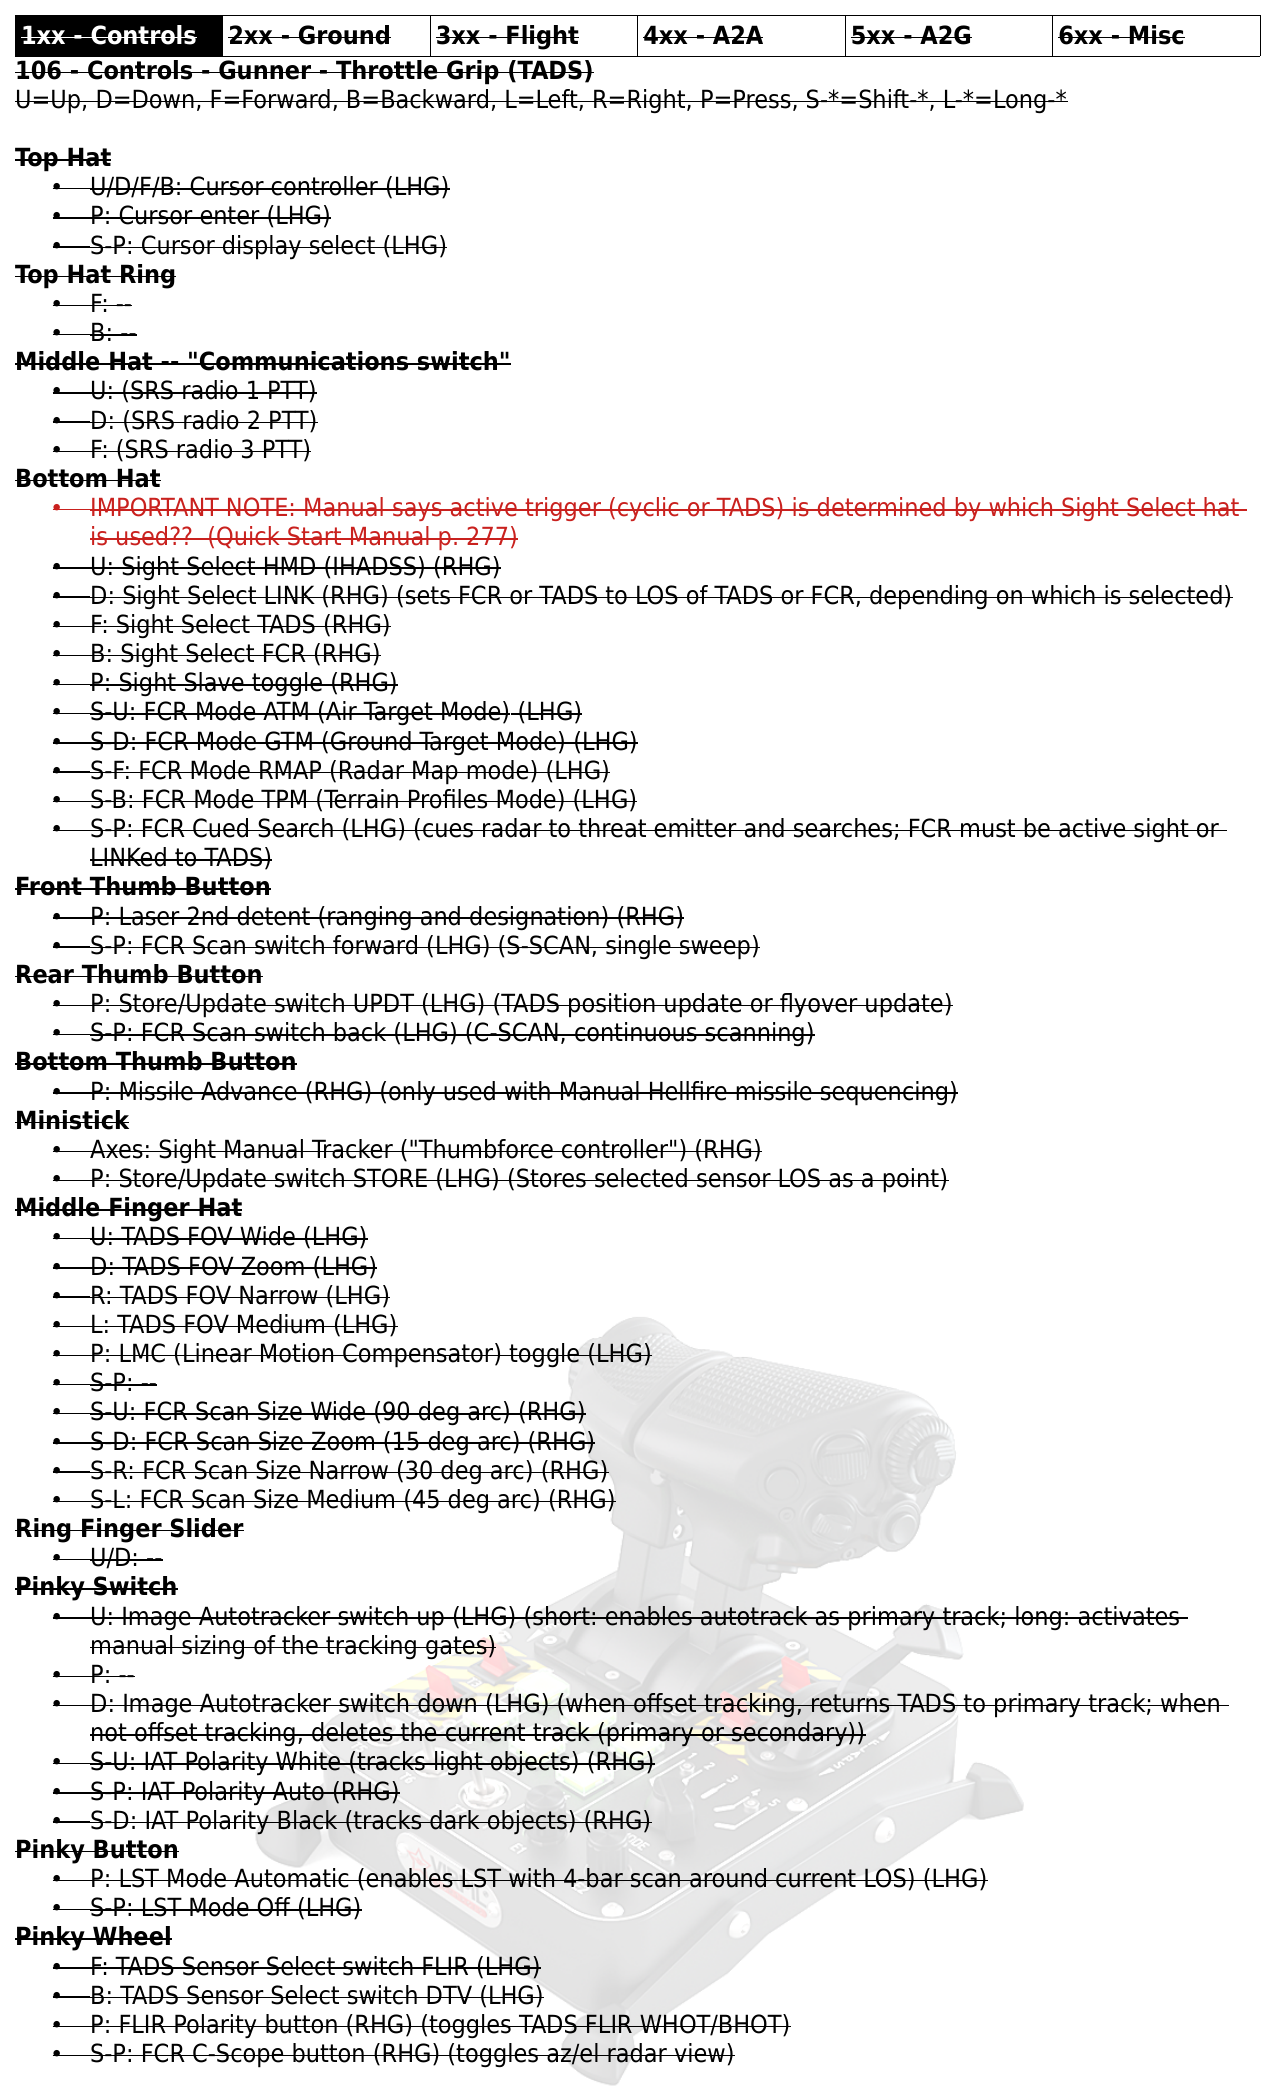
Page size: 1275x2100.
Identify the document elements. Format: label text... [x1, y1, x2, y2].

list S-P: FCR Cued Search (LHG) (cues radar to threat emitter and searches; FCR must be active sight or LINKed to TADS) [52, 814, 1260, 872]
list S-D: FCR Mode GTM (Ground Target Mode) (LHG) [52, 727, 1260, 756]
table_header 2xx - Ground [223, 16, 430, 56]
list B: -- [52, 318, 1260, 347]
list S-P: FCR C-Scope button (RHG) (toggles az/el radar view) [52, 2056, 230, 2068]
list S-U: FCR Scan Size Wide (90 deg arc) (RHG) [52, 1397, 230, 1413]
text U=Up, D=Down, F=Forward, B=Backward, L=Left, R=Right, P=Press, S-*=Shift-*, L-*=Long-* [15, 85, 1260, 114]
list S-P: -- [52, 1368, 230, 1397]
list D: Sight Select LINK (RHG) (sets FCR or TADS to LOS of TADS or FCR, depending on which is selected) [52, 581, 1260, 610]
list S-D: FCR Scan Size Zoom (15 deg arc) (RHG) [52, 1443, 230, 1456]
list P: LST Mode Automatic (enables LST with 4-bar scan around current LOS) (LHG) [52, 1881, 230, 1893]
list S-U: FCR Mode ATM (Air Target Mode) (LHG) [52, 697, 1260, 727]
list P: LMC (Linear Motion Compensator) toggle (LHG) [1045, 1339, 1260, 1368]
list R: TADS FOV Narrow (LHG) [52, 1281, 1260, 1310]
text Middle Hat -- "Communications switch" [15, 347, 1260, 377]
list P: Store/Update switch STORE (LHG) (Stores selected sensor LOS as a point) [52, 1164, 1260, 1193]
list D: Image Autotracker switch down (LHG) (when offset tracking, returns TADS to primary track; when not offset tracking, deletes the current track (primary or secondary)) [1045, 1689, 1260, 1747]
list L: TADS FOV Medium (LHG) [52, 1310, 230, 1326]
table_header 5xx - A2G [846, 16, 1052, 56]
list B: Sight Select FCR (RHG) [52, 639, 1260, 668]
list S-D: FCR Scan Size Zoom (15 deg arc) (RHG) [52, 1427, 230, 1442]
list S-D: IAT Polarity Black (tracks dark objects) (RHG) [52, 1806, 230, 1822]
list S-P: IAT Polarity Auto (RHG) [52, 1777, 230, 1792]
list S-R: FCR Scan Size Narrow (30 deg arc) (RHG) [52, 1472, 230, 1485]
list [1045, 1368, 1260, 1397]
list S-P: FCR Scan switch forward (LHG) (S-SCAN, single sweep) [52, 931, 1260, 960]
text 106 - Controls - Gunner - Throttle Grip (TADS) [15, 57, 1260, 85]
list F: TADS Sensor Select switch FLIR (LHG) [1045, 1952, 1260, 1981]
list [1045, 1543, 1260, 1572]
list S-U: IAT Polarity White (tracks light objects) (RHG) [52, 1764, 230, 1777]
list S-P: LST Mode Off (LHG) [52, 1893, 230, 1909]
list S-P: FCR Scan switch back (LHG) (C-SCAN, continuous scanning) [52, 1018, 1260, 1047]
list P: Store/Update switch UPDT (LHG) (TADS position update or flyover update) [52, 989, 1260, 1018]
list B: TADS Sensor Select switch DTV (LHG) [52, 1997, 230, 2010]
list P: FLIR Polarity button (RHG) (toggles TADS FLIR WHOT/BHOT) [52, 2027, 230, 2039]
list S-U: FCR Scan Size Wide (90 deg arc) (RHG) [1045, 1397, 1260, 1427]
text Pinky Button [15, 1835, 230, 1864]
list S-P: FCR C-Scope button (RHG) (toggles az/el radar view) [52, 2039, 230, 2055]
list F: -- [52, 289, 1260, 318]
list P: Missile Advance (RHG) (only used with Manual Hellfire missile sequencing) [52, 1077, 1260, 1106]
list D: Image Autotracker switch down (LHG) (when offset tracking, returns TADS to primary track; when not offset tracking, deletes the current track (primary or secondary)) [52, 1706, 230, 1747]
list D: TADS FOV Zoom (LHG) [52, 1252, 1260, 1281]
list S-P: LST Mode Off (LHG) [52, 1910, 230, 1922]
text [1045, 1572, 1260, 1602]
list S-F: FCR Mode RMAP (Radar Map mode) (LHG) [52, 756, 1260, 785]
table_header 6xx - Misc [1053, 16, 1260, 56]
list U: Image Autotracker switch up (LHG) (short: enables autotrack as primary track; long: activates manual sizing of the tracking gates) [52, 1618, 230, 1660]
text Bottom Hat [15, 464, 1260, 493]
text Ring Finger Slider [15, 1531, 230, 1543]
list P: LMC (Linear Motion Compensator) toggle (LHG) [52, 1356, 230, 1368]
list U: Image Autotracker switch up (LHG) (short: enables autotrack as primary track; long: activates manual sizing of the tracking gates) [52, 1602, 230, 1617]
list S-P: LST Mode Off (LHG) [1045, 1893, 1260, 1922]
text [1045, 1922, 1260, 1952]
text Ring Finger Slider [15, 1514, 230, 1530]
text Ring Finger Slider [1045, 1514, 1260, 1543]
list F: TADS Sensor Select switch FLIR (LHG) [52, 1952, 230, 1967]
text Pinky Switch [15, 1572, 230, 1602]
list U/D/F/B: Cursor controller (LHG) [52, 172, 1260, 202]
list D: (SRS radio 2 PTT) [52, 406, 1260, 435]
list F: (SRS radio 3 PTT) [52, 435, 1260, 464]
list U: TADS FOV Wide (LHG) [52, 1222, 1260, 1252]
list U: (SRS radio 1 PTT) [52, 377, 1260, 406]
text Rear Thumb Button [15, 960, 1260, 989]
list F: Sight Select TADS (RHG) [52, 610, 1260, 639]
text Ministick [15, 1106, 1260, 1135]
table_header 3xx - Flight [431, 16, 637, 56]
list Axes: Sight Manual Tracker ("Thumbforce controller") (RHG) [52, 1135, 1260, 1164]
list S-U: FCR Scan Size Wide (90 deg arc) (RHG) [52, 1414, 230, 1427]
list S-D: IAT Polarity Black (tracks dark objects) (RHG) [52, 1822, 230, 1835]
list S-L: FCR Scan Size Medium (45 deg arc) (RHG) [52, 1502, 230, 1514]
text Top Hat [15, 143, 1260, 172]
list P: Laser 2nd detent (ranging and designation) (RHG) [52, 902, 1260, 931]
list S-L: FCR Scan Size Medium (45 deg arc) (RHG) [52, 1485, 230, 1501]
list F: TADS Sensor Select switch FLIR (LHG) [52, 1968, 230, 1981]
list S-D: IAT Polarity Black (tracks dark objects) (RHG) [1045, 1806, 1260, 1835]
list S-P: IAT Polarity Auto (RHG) [52, 1793, 230, 1806]
text Bottom Thumb Button [15, 1047, 1260, 1077]
list L: TADS FOV Medium (LHG) [1045, 1310, 1260, 1339]
list B: TADS Sensor Select switch DTV (LHG) [1045, 1981, 1260, 2010]
list S-L: FCR Scan Size Medium (45 deg arc) (RHG) [1045, 1485, 1260, 1514]
list S-P: IAT Polarity Auto (RHG) [1045, 1777, 1260, 1806]
list S-B: FCR Mode TPM (Terrain Profiles Mode) (LHG) [52, 785, 1260, 814]
list S-P: Cursor display select (LHG) [52, 231, 1260, 260]
text Front Thumb Button [15, 872, 1260, 902]
list [1045, 1660, 1260, 1689]
list S-R: FCR Scan Size Narrow (30 deg arc) (RHG) [1045, 1456, 1260, 1485]
list S-P: FCR C-Scope button (RHG) (toggles az/el radar view) [1045, 2039, 1260, 2068]
text Pinky Wheel [15, 1922, 230, 1952]
list U: Image Autotracker switch up (LHG) (short: enables autotrack as primary track; long: activates manual sizing of the tracking gates) [1045, 1602, 1260, 1660]
list S-U: IAT Polarity White (tracks light objects) (RHG) [52, 1747, 230, 1763]
list P: LST Mode Automatic (enables LST with 4-bar scan around current LOS) (LHG) [1045, 1864, 1260, 1893]
list P: FLIR Polarity button (RHG) (toggles TADS FLIR WHOT/BHOT) [1045, 2010, 1260, 2039]
list B: TADS Sensor Select switch DTV (LHG) [52, 1981, 230, 1997]
list S-U: IAT Polarity White (tracks light objects) (RHG) [1045, 1747, 1260, 1777]
list P: FLIR Polarity button (RHG) (toggles TADS FLIR WHOT/BHOT) [52, 2010, 230, 2026]
list L: TADS FOV Medium (LHG) [52, 1327, 230, 1339]
text Middle Finger Hat [15, 1193, 1260, 1222]
table_header 1xx - Controls [16, 16, 222, 56]
list U/D: -- [52, 1543, 230, 1572]
text Top Hat Ring [15, 260, 1260, 289]
list P: LMC (Linear Motion Compensator) toggle (LHG) [52, 1339, 230, 1355]
list P: Cursor enter (LHG) [52, 202, 1260, 231]
list S-R: FCR Scan Size Narrow (30 deg arc) (RHG) [52, 1456, 230, 1472]
text [1045, 1835, 1260, 1864]
list P: Sight Slave toggle (RHG) [52, 668, 1260, 697]
list S-D: FCR Scan Size Zoom (15 deg arc) (RHG) [1045, 1427, 1260, 1456]
list P: LST Mode Automatic (enables LST with 4-bar scan around current LOS) (LHG) [52, 1864, 230, 1880]
list IMPORTANT NOTE: Manual says active trigger (cyclic or TADS) is determined by which Sight Select hat is used?? (Quick Start Manual p. 277) [52, 493, 1260, 552]
list P: -- [52, 1660, 230, 1689]
table_header 4xx - A2A [638, 16, 845, 56]
list U: Sight Select HMD (IHADSS) (RHG) [52, 552, 1260, 581]
